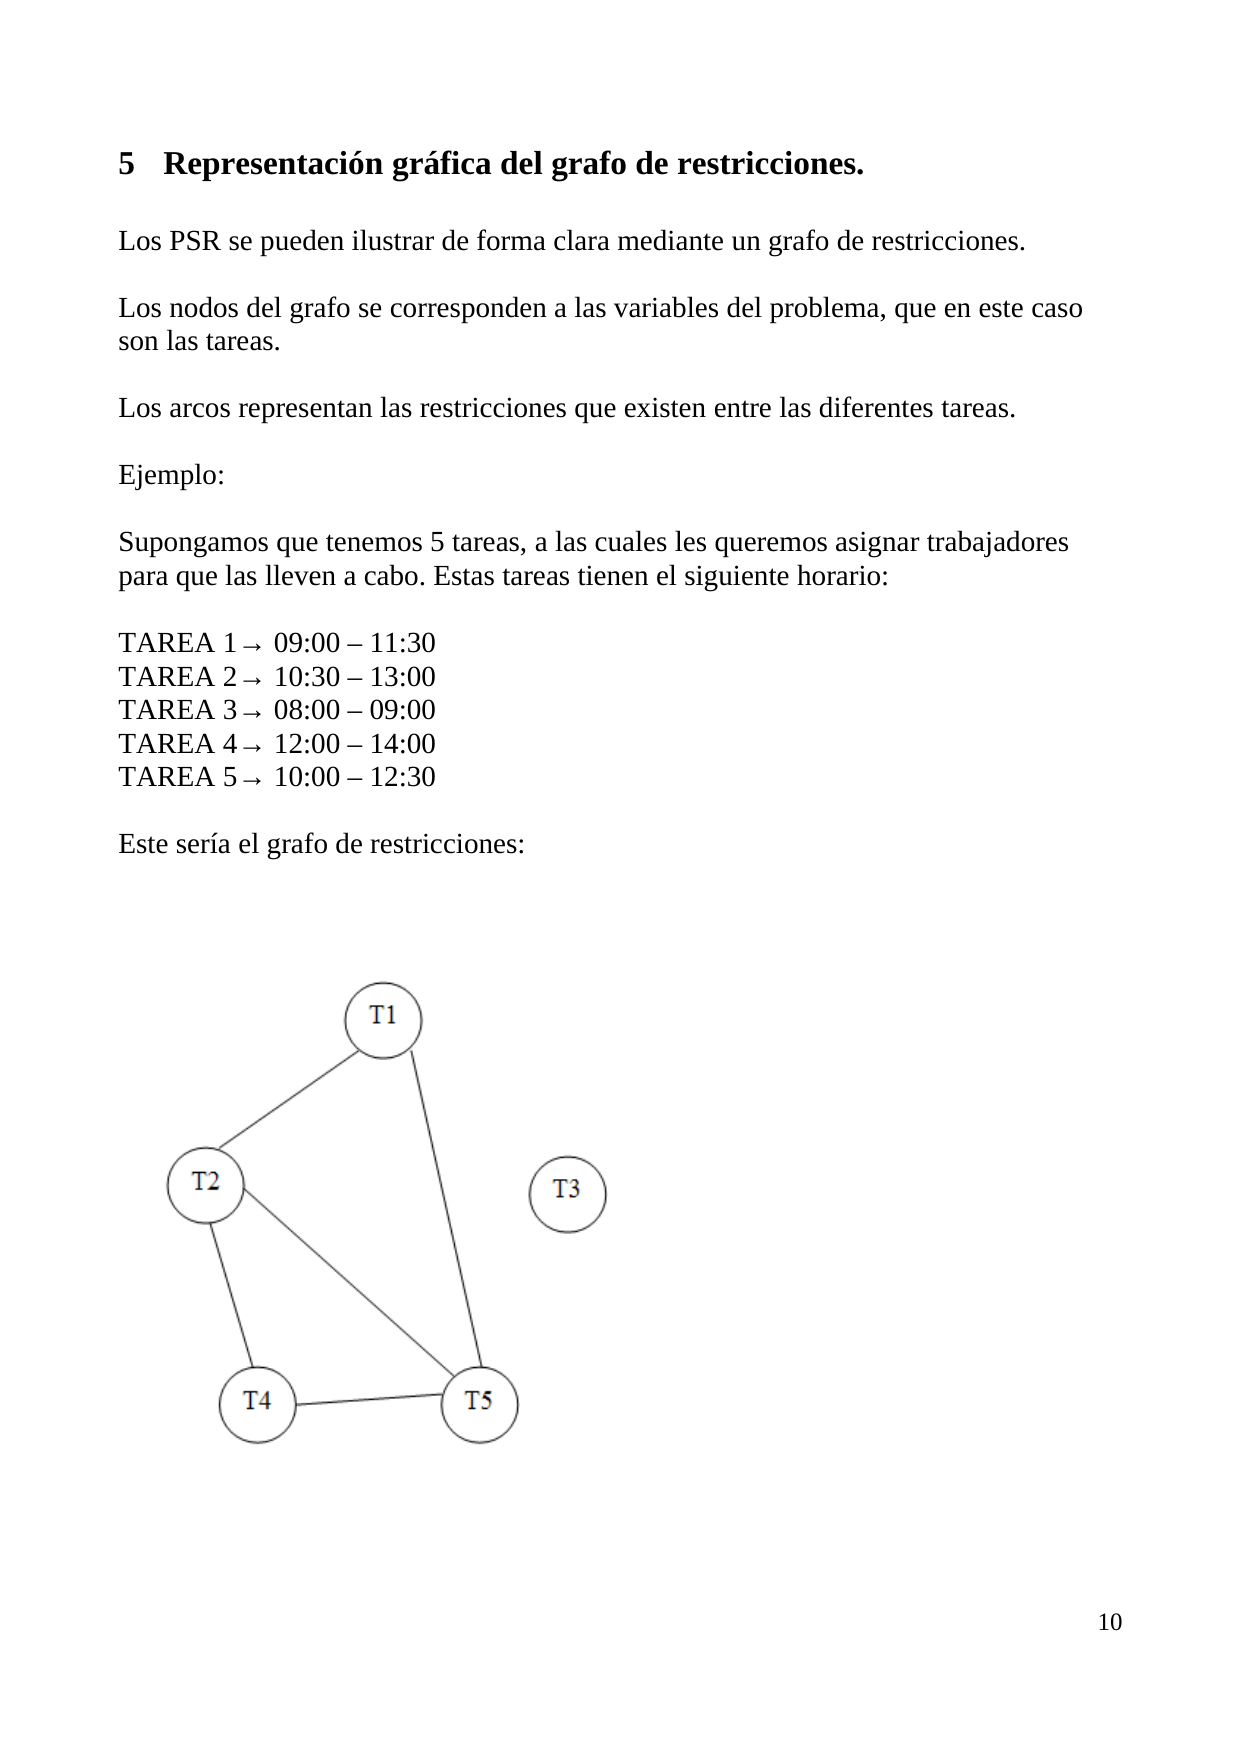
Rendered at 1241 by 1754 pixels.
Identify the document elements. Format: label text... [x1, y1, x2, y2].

text Supongamos que tenemos 5 tareas, a las cuales les queremos asignar trabajadores para que las lleven a cabo. Estas tareas tienen el siguiente horario: [118, 524, 1122, 592]
picture [134, 936, 636, 1479]
text TAREA 3→ 08:00 – 09:00 [118, 692, 1122, 726]
text TAREA 1→ 09:00 – 11:30 [118, 625, 1122, 659]
text TAREA 2→ 10:30 – 13:00 [118, 659, 1122, 692]
subtitle Representación gráfica del grafo de restricciones. [118, 143, 1122, 181]
text TAREA 4→ 12:00 – 14:00 [118, 726, 1122, 759]
text TAREA 5→ 10:00 – 12:30 [118, 759, 1122, 793]
text Los arcos representan las restricciones que existen entre las diferentes tareas. [118, 390, 1122, 424]
text Ejemplo: [118, 457, 1122, 491]
text Los PSR se pueden ilustrar de forma clara mediante un grafo de restricciones. [118, 223, 1122, 256]
text Este sería el grafo de restricciones: [118, 826, 1122, 860]
text Los nodos del grafo se corresponden a las variables del problema, que en este caso son las tareas. [118, 290, 1122, 357]
